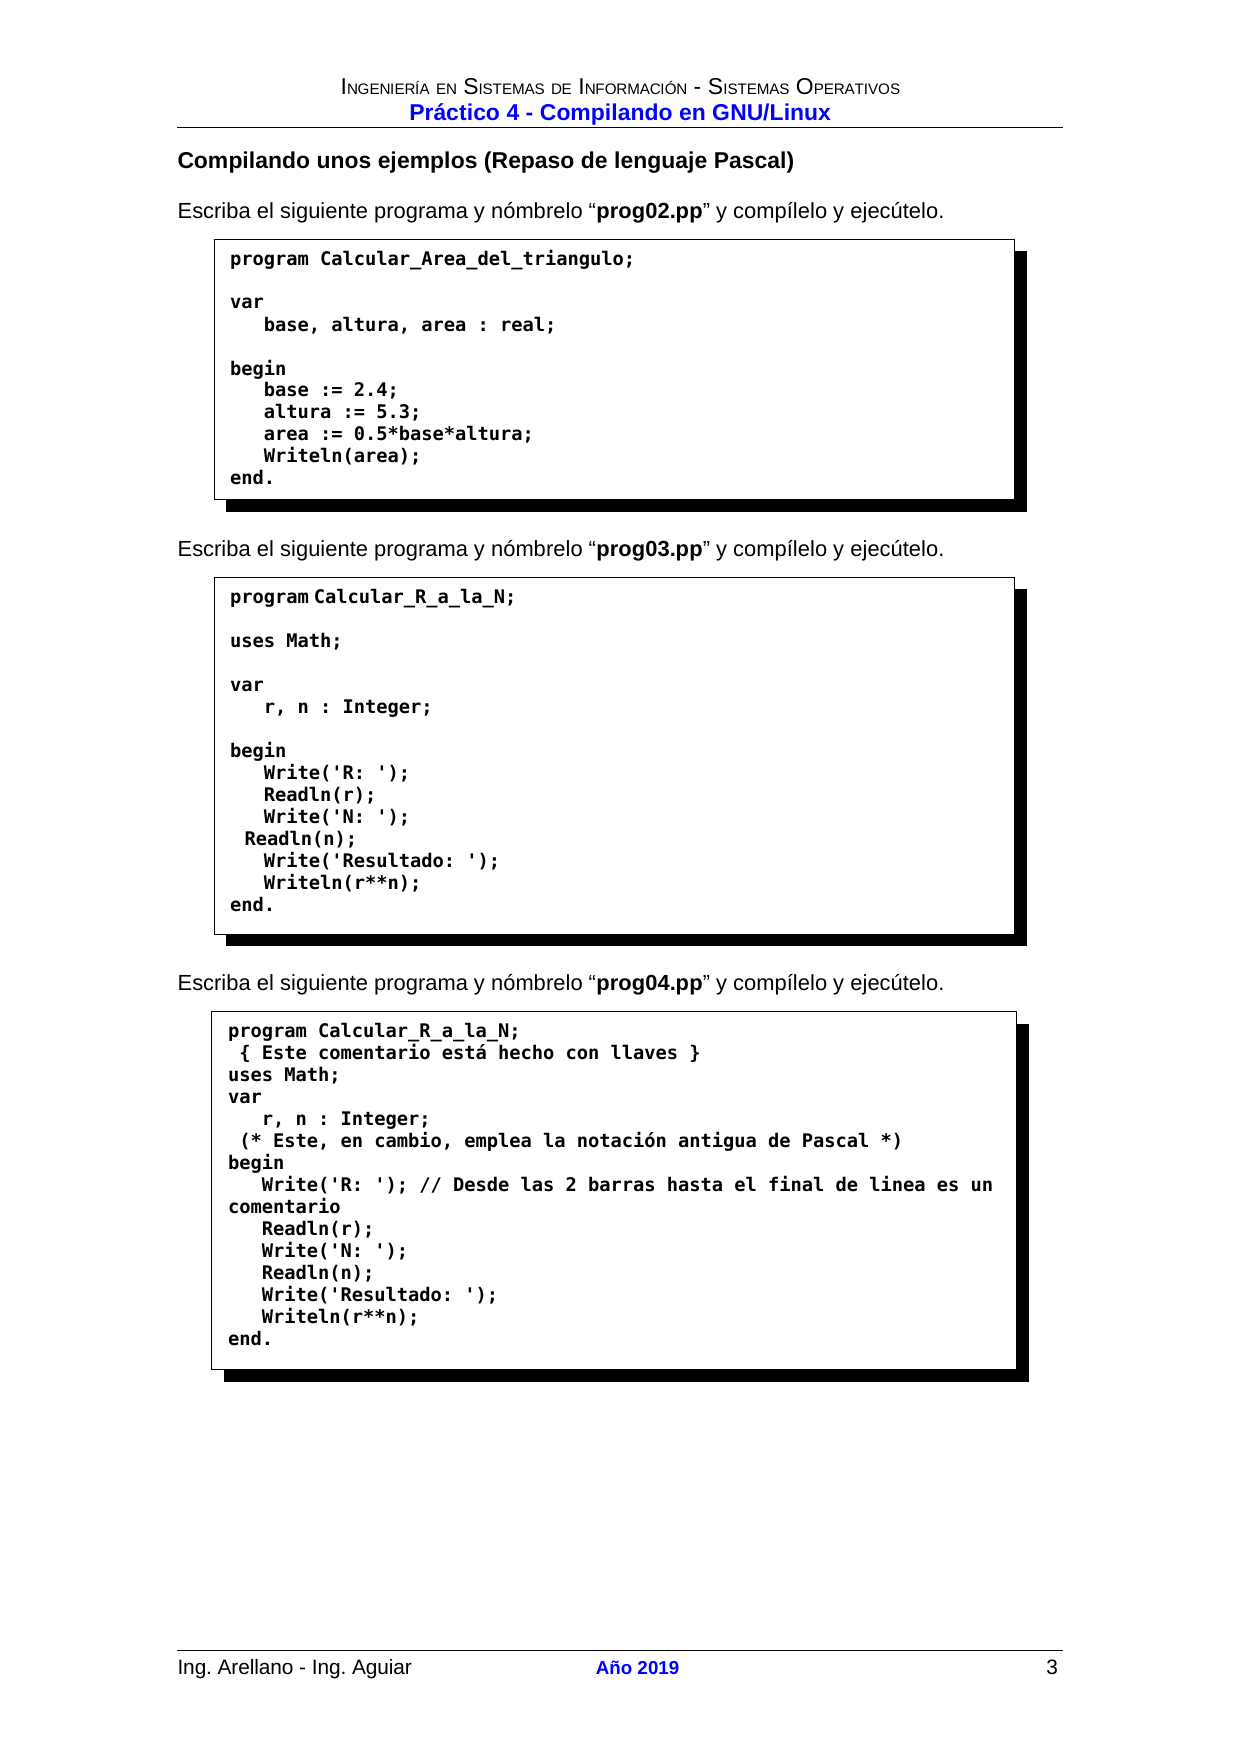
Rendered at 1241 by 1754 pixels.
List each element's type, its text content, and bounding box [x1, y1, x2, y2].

text Write('Resultado: '); [228, 1284, 999, 1306]
text var [228, 1086, 999, 1108]
text begin [230, 357, 998, 379]
text end. [230, 893, 998, 916]
text Write('N: '); [228, 1240, 999, 1262]
text uses Math; [228, 1064, 999, 1086]
text program Calcular_Area_del_triangulo; [230, 247, 998, 269]
text { Este comentario está hecho con llaves } [228, 1042, 999, 1064]
text Readln(r); [230, 784, 998, 806]
text end. [230, 467, 998, 489]
text uses Math; [230, 630, 998, 652]
text Writeln(area); [230, 445, 998, 467]
text (* Este, en cambio, emplea la notación antigua de Pascal *) [228, 1130, 999, 1152]
text Readln(n); [230, 828, 998, 849]
text Readln(r); [228, 1218, 999, 1240]
text Writeln(r**n); [230, 872, 998, 893]
text Escriba el siguiente programa y nómbrelo “prog03.pp” y compílelo y ejecútelo. [177, 536, 1063, 561]
text Escriba el siguiente programa y nómbrelo “prog04.pp” y compílelo y ejecútelo. [177, 971, 1063, 996]
text base := 2.4; [230, 379, 998, 401]
text begin [228, 1152, 999, 1174]
text r, n : Integer; [230, 696, 998, 718]
text base, altura, area : real; [230, 313, 998, 335]
text var [230, 674, 998, 696]
text Write('N: '); [230, 806, 998, 828]
text Readln(n); [228, 1262, 999, 1284]
text program Calcular_R_a_la_N; [228, 1020, 999, 1042]
text Compilando unos ejemplos (Repaso de lenguaje Pascal) [177, 148, 1063, 173]
text end. [228, 1328, 999, 1350]
text r, n : Integer; [228, 1108, 999, 1130]
text begin [230, 740, 998, 762]
text Escriba el siguiente programa y nómbrelo “prog02.pp” y compílelo y ejecútelo. [177, 198, 1063, 223]
text area := 0.5*base*altura; [230, 423, 998, 445]
text altura := 5.3; [230, 401, 998, 423]
text program Calcular_R_a_la_N; [230, 586, 998, 608]
text Write('Resultado: '); [230, 849, 998, 872]
text Write('R: '); [230, 762, 998, 784]
text Writeln(r**n); [228, 1306, 999, 1328]
text Write('R: '); // Desde las 2 barras hasta el final de linea es un comentario [228, 1174, 999, 1218]
text var [230, 291, 998, 313]
